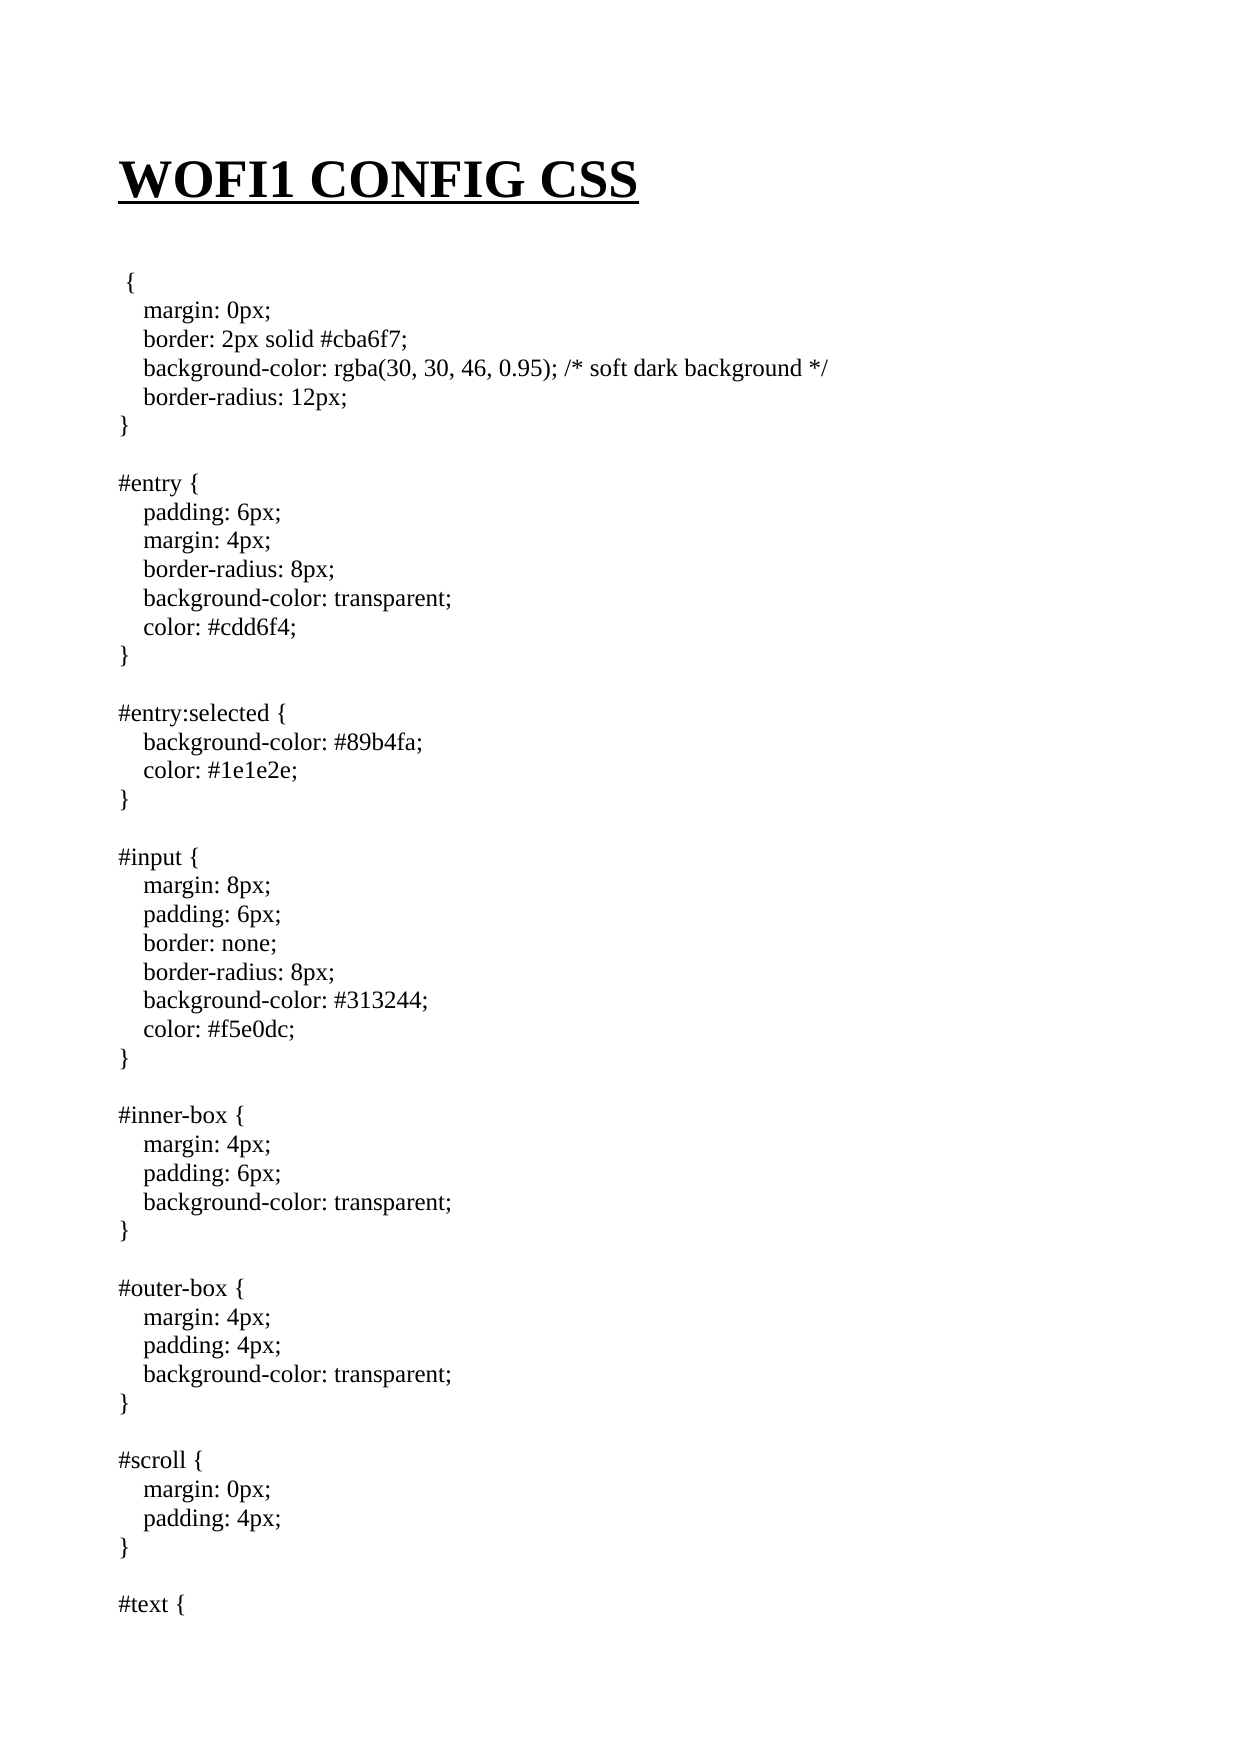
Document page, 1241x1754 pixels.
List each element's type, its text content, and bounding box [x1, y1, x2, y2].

text background-color: transparent; [118, 1359, 1122, 1388]
text margin: 4px; [118, 525, 1122, 554]
text #inner-box { [118, 1100, 1122, 1129]
text background-color: #313244; [118, 985, 1122, 1014]
text padding: 6px; [118, 899, 1122, 928]
text border: none; [118, 928, 1122, 957]
text border-radius: 8px; [118, 554, 1122, 583]
text color: #f5e0dc; [118, 1014, 1122, 1043]
text } [118, 1215, 1122, 1244]
text margin: 4px; [118, 1129, 1122, 1158]
text } [118, 1532, 1122, 1560]
text #text { [118, 1589, 1122, 1618]
text #scroll { [118, 1445, 1122, 1474]
text background-color: rgba(30, 30, 46, 0.95); /* soft dark background */ [118, 353, 1122, 382]
text WOFI1 CONFIG CSS [118, 147, 1122, 209]
text padding: 6px; [118, 497, 1122, 525]
text #entry:selected { [118, 698, 1122, 727]
text margin: 8px; [118, 870, 1122, 899]
text border-radius: 12px; [118, 382, 1122, 410]
text background-color: transparent; [118, 583, 1122, 612]
text margin: 4px; [118, 1302, 1122, 1330]
text background-color: #89b4fa; [118, 727, 1122, 755]
text } [118, 1043, 1122, 1072]
text #input { [118, 842, 1122, 870]
text #entry { [118, 468, 1122, 497]
text border-radius: 8px; [118, 957, 1122, 985]
text margin: 0px; [118, 295, 1122, 324]
text padding: 6px; [118, 1158, 1122, 1187]
text padding: 4px; [118, 1503, 1122, 1532]
text } [118, 410, 1122, 439]
text border: 2px solid #cba6f7; [118, 324, 1122, 353]
text #outer-box { [118, 1273, 1122, 1302]
text } [118, 784, 1122, 813]
text } [118, 640, 1122, 669]
text { [118, 267, 1122, 295]
text color: #cdd6f4; [118, 612, 1122, 640]
text margin: 0px; [118, 1474, 1122, 1503]
text padding: 4px; [118, 1330, 1122, 1359]
text color: #1e1e2e; [118, 755, 1122, 784]
text background-color: transparent; [118, 1187, 1122, 1215]
text } [118, 1388, 1122, 1417]
